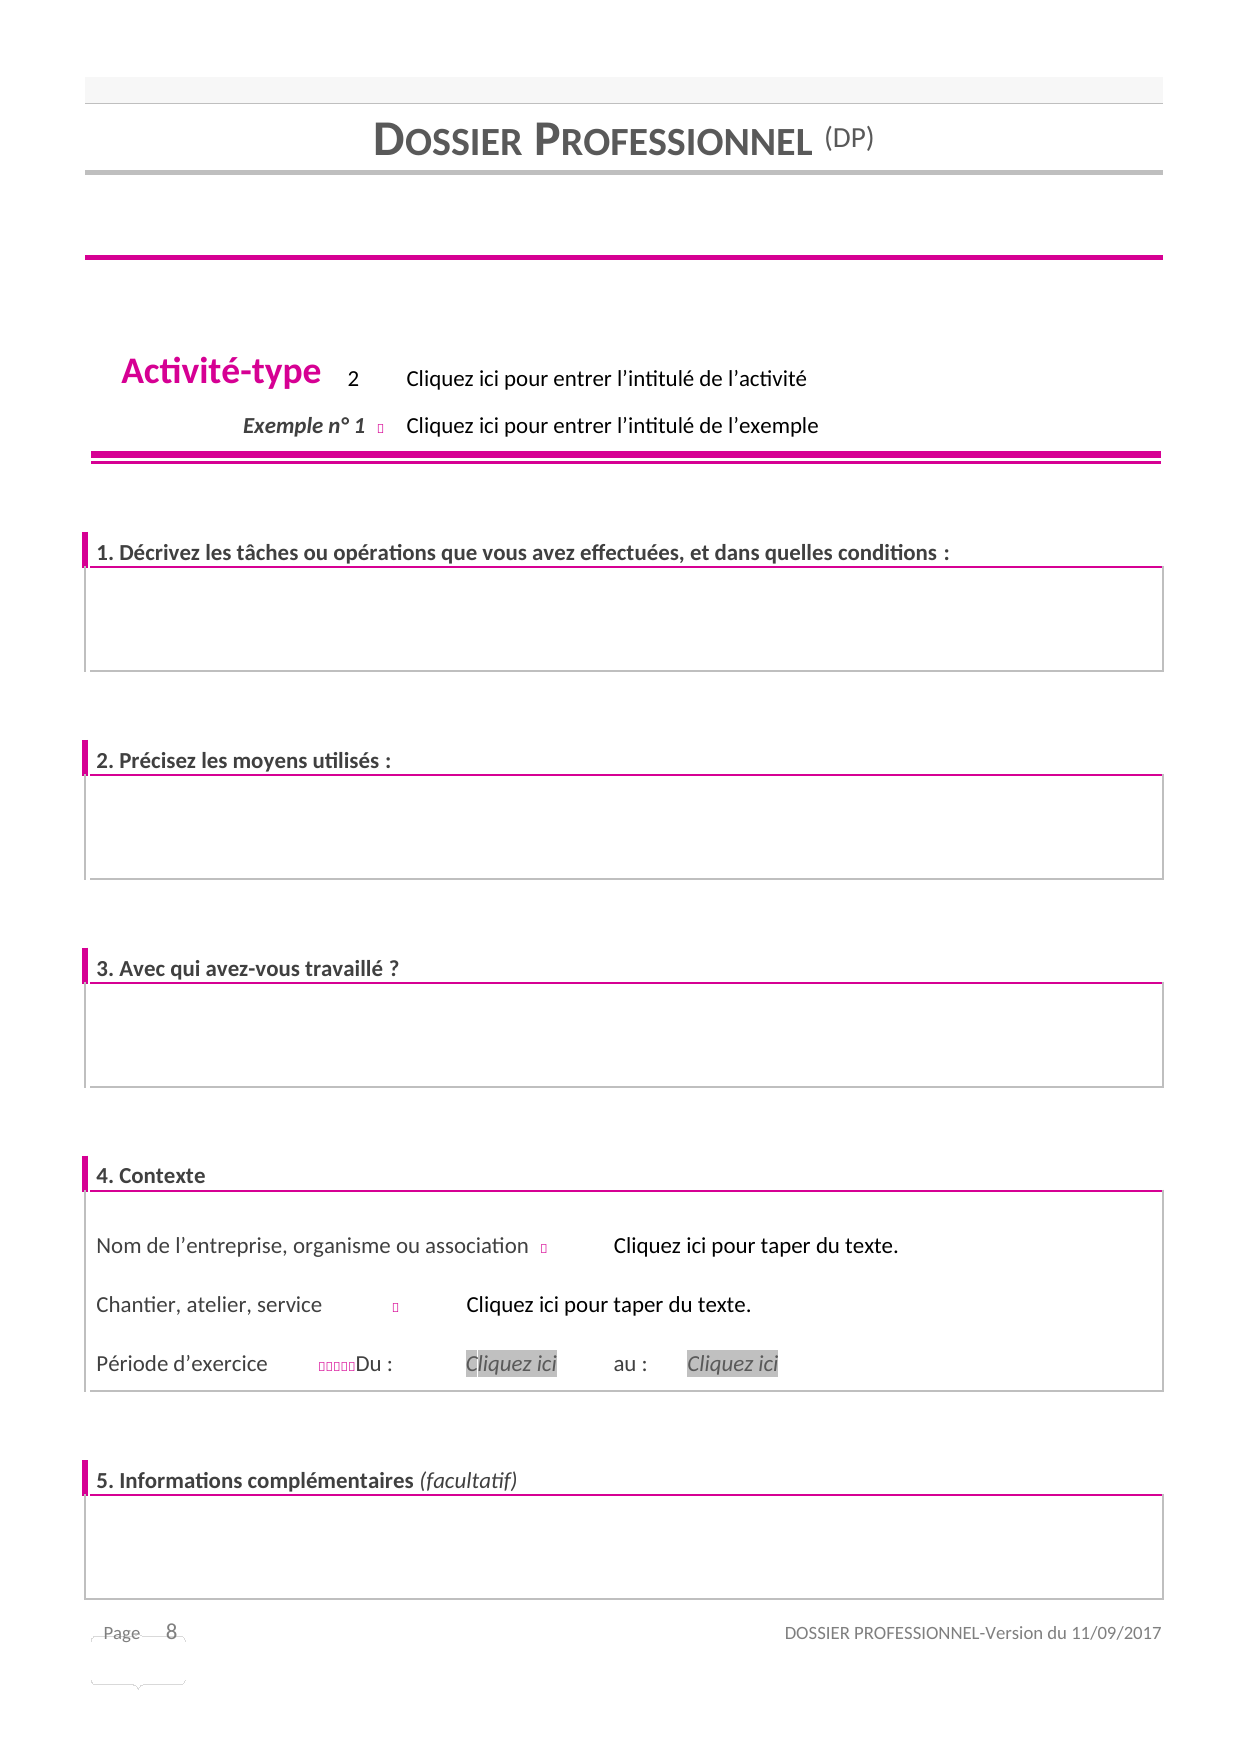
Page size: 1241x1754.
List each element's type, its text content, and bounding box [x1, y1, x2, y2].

table_cell 1. Décrivez les tâches ou opérations que vous avez effectuées, et dans quelles conditions : [88, 532, 1163, 566]
table_cell [85, 1390, 1104, 1426]
table_cell [86, 1494, 1162, 1530]
table_cell [1104, 672, 1163, 706]
table_cell [85, 451, 1163, 498]
table_header Cliquez ici pour entrer l’intitulé de l’activité [395, 341, 1163, 392]
table_cell 4. Contexte [88, 1156, 1163, 1189]
table_header 2 [336, 341, 395, 392]
table_cell 2. Précisez les moyens utilisés : [88, 740, 1163, 774]
table_cell [86, 636, 1162, 670]
table_cell [1104, 1088, 1163, 1122]
table_cell Nom de l’entreprise, organisme ou association  [86, 1226, 589, 1272]
table_cell [85, 498, 1163, 532]
table_cell Exemple n° 1  [85, 393, 395, 451]
table_cell [86, 1190, 589, 1226]
table_cell [86, 1018, 1162, 1052]
table_cell Période d’exercice Du : Cliquez ici au : Cliquez ici [86, 1331, 1162, 1390]
table_cell [589, 1192, 1162, 1226]
table_cell [86, 1564, 1162, 1598]
table_cell [86, 982, 1162, 1018]
table_cell Chantier, atelier, service  [86, 1272, 455, 1331]
table_cell [86, 810, 1162, 844]
table_cell [85, 706, 1163, 740]
table_cell [86, 1052, 1162, 1086]
table_cell 5. Informations complémentaires (facultatif) [88, 1460, 1104, 1494]
table_cell [86, 844, 1162, 878]
table_cell [1104, 1460, 1163, 1494]
table_cell [86, 566, 1162, 602]
table_cell [85, 1122, 1163, 1156]
table_cell [85, 1426, 1104, 1460]
table_cell Cliquez ici pour taper du texte. [455, 1272, 1162, 1331]
table_cell [86, 774, 1162, 810]
table_header Activité-type [85, 341, 336, 392]
table_cell [85, 878, 1163, 914]
table_cell Cliquez ici pour entrer l’intitulé de l’exemple [395, 393, 1163, 451]
table_cell [86, 602, 1162, 636]
table_cell [85, 1086, 1104, 1122]
table_cell [86, 1530, 1162, 1564]
table_cell Cliquez ici pour taper du texte. [589, 1226, 1162, 1272]
table_cell [85, 670, 1104, 706]
table_cell [85, 914, 1163, 948]
table_cell [1104, 1426, 1163, 1460]
table_cell [1104, 1392, 1163, 1426]
table_cell 3. Avec qui avez-vous travaillé ? [88, 948, 1163, 982]
